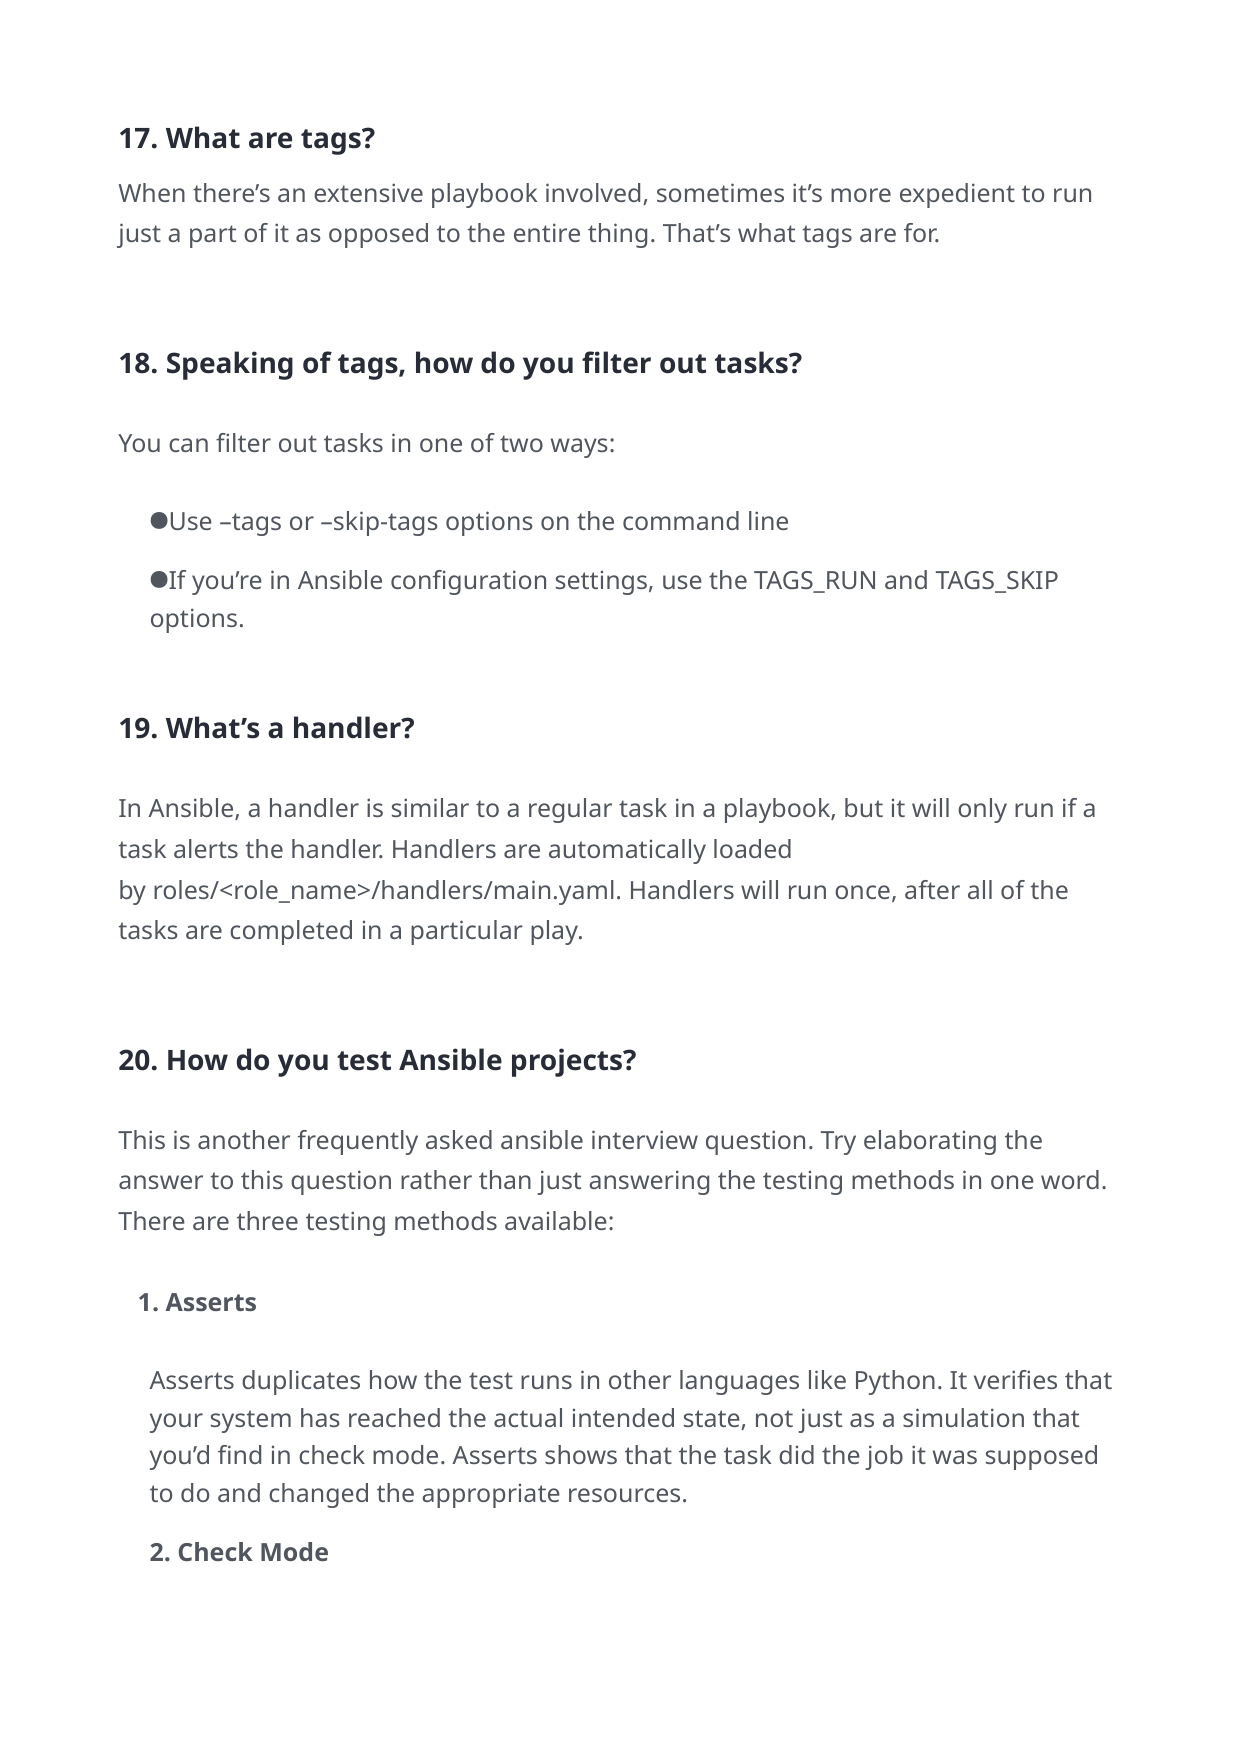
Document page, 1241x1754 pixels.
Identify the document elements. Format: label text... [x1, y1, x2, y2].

subtitle 19. What’s a handler? [118, 706, 1122, 747]
list Asserts duplicates how the test runs in other languages like Python. It verifies that your system has reached the actual intended state, not just as a simulation that you’d find in check mode. Asserts shows that the task did the job it was supposed to do and changed the appropriate resources. [118, 1359, 1122, 1509]
list Use –tags or –skip-tags options on the command line [118, 500, 1122, 538]
subtitle 17. What are tags? [118, 118, 1122, 156]
text This is another frequently asked ansible interview question. Try elaborating the answer to this question rather than just answering the testing methods in one word. There are three testing methods available: [118, 1116, 1122, 1238]
subtitle 18. Speaking of tags, how do you filter out tasks? [118, 341, 1122, 381]
list If you’re in Ansible configuration settings, use the TAGS_RUN and TAGS_SKIP options. [118, 559, 1122, 634]
text You can filter out tasks in one of two ways: [118, 419, 1122, 459]
text 1. Asserts [118, 1278, 1122, 1319]
subtitle 20. How do you test Ansible projects? [118, 1038, 1122, 1078]
text When there’s an extensive playbook involved, sometimes it’s more expedient to run just a part of it as opposed to the entire thing. That’s what tags are for. [118, 169, 1122, 250]
list 2. Check Mode [118, 1531, 1122, 1569]
text In Ansible, a handler is similar to a regular task in a playbook, but it will only run if a task alerts the handler. Handlers are automatically loaded by roles/<role_name>/handlers/main.yaml. Handlers will run once, after all of the tasks are completed in a particular play. [118, 784, 1122, 947]
